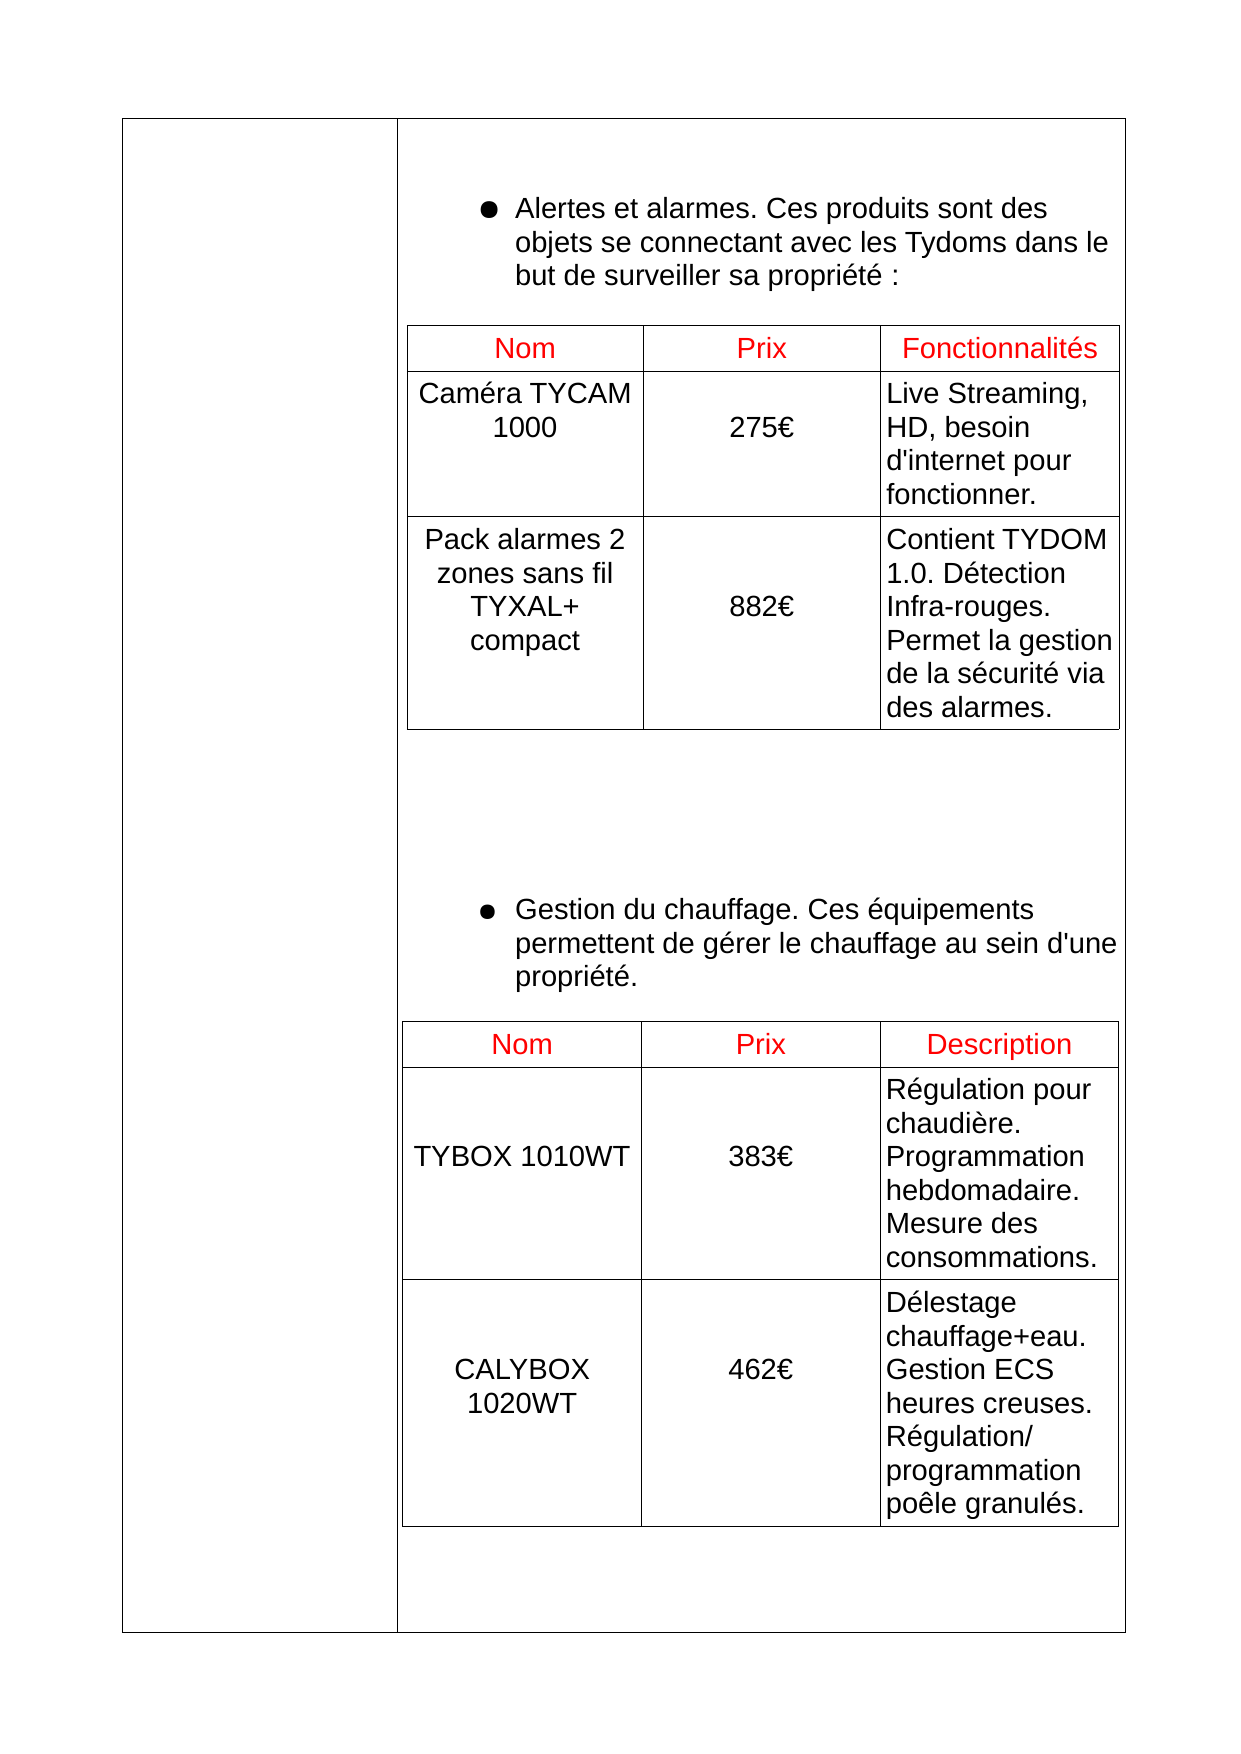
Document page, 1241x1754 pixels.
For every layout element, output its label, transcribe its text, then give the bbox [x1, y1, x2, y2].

table_cell Contient TYDOM 1.0. Détection Infra-rouges. Permet la gestion de la sécurité via des alarmes. [881, 517, 1119, 729]
table_header Prix [642, 1022, 880, 1067]
table_cell 275€ [644, 372, 880, 516]
table_cell Caméra TYCAM 1000 [408, 372, 643, 516]
table_cell Pack alarmes 2 zones sans fil TYXAL+ compact [408, 517, 643, 729]
table_header Nom [408, 326, 643, 371]
table_cell 383€ [642, 1068, 880, 1279]
table_cell [123, 119, 397, 1632]
table_cell Live Streaming, HD, besoin d'internet pour fonctionner. [881, 372, 1119, 516]
table_cell Produits et services actuels de l'entreprise Nous omettons volontairement de mettre ici certains produits au vu de la quantité de services proposés et nous n’énumérerons que les plus vendus. Écrans et maison connectée. Ces produits permettent de connecter sa maison via une box qui centralise toutes les opérations : Alertes et alarmes. Ces produits sont des objets se connectant avec les Tydoms dans le but de surveiller sa propriété : Gestion du chauffage. Ces équipements permettent de gérer le chauffage au sein d'une propriété. Affichage des consommations. Ces produits permettent d'afficher un historique et des statistiques sur la consommation en énergie de l'infrastructure. Pilotage des ouvrants et éclairage. Ces équipements permettent de gérer les ouvrants comme les volets ou l'éclairage. Part de marché : Delta Dore est présent sur divers marchés. Tout d’abord l’entreprise est spécialiste de la régulation-programmation du chauffage. Grâce à son savoir-faire en régulation et à son ancienneté, la position de Delta Dore est unique sur le marché français. Ensuite Delta Dore est aussi sur le marché de la motorisation des stores. Elle occupe de fortes positions dans ce marché. Principaux Clients : Les principaux clients de Delta Dore sont des particuliers, des commerces, des collectivités et des entreprises. Fournisseurs : Delta Dore produits tous ces équipements mis à part ses cameras qui lui sont fournies par l’entreprise Kiwatch. Stratégie commerciale : Le prix est, pour Delta Dore, une ouverture de marché. C’est pourquoi l’entreprise propose quatre offres permettant une intégration croissante de fonctions domotiques. La première est la box Tydom 1.0. Elle est capable de piloter jusqu'à 100 objets connectés, mais seulement à travers le protocole radio X3D de Delta Dore. Elle reprend alors les produit Delta Dore existants, déjà installés dans le logement, et les rendre connectés. (prix 99€ HT) La seconde offre est la box Tydom 2.0. Cette box, qui coûte 599€ HT, ajoute l'alarme et sort les informations vers l'extérieur du logement. Elle permet par exemple la levée de doute : une alarme parvient à son destinataire par mail ou par SMS. Celui-ci peut activer à distance la caméra sur IP de l'installation pour vérifier qu'il s'agit bien d'une intrusion, par exemple. Le troisième niveau correspond à la Box Tydom 3.0, proposée à 999€ HT. Cette box est beaucoup plus complète puisqu’elle est capable de communiquer avec des réseaux beaucoup plus complexes tels que KNX filaire, KNX/IP, MBus etc. Elle reprend alors toutes les caractéristiques des box Tydom 1.0 et 2.0 en ajoutant la commande de téléviseurs (Samsung, Sony…), la commande de serrures connectées, ou encore la commande des comméras et portiers vidéos IP. Enfin la dernière offre, dite haut de gamme est LifeDomus. Cette box reprend toutes les caractéristiques des Box Tydom tout en ajoutant la commande d’autant de caméras que le client souhaite et aussi la commande de Home Cinéma. Par exemple elle permet de piloter virtuellement le son et la vidéo dans n’importe quelle pièce de la maison. Pour développer le marché de la Domotique et pour se faire connaître, Delta Dore a décider d’ouvrir des showrooms dans différents centres villes. Ces showrooms ont deux but bien précis : le premier est de montrer aux clients tout ce dont la domotique peut faire, et le second est de montrer que les installations domotique ne sont pas si complexes que ça et qu’elles peuvent être abordables pour tout le monde. Un des showrooms est présent au centre ville de Rennes. Il s’appelle « Ma m@ison connectée » et est situé au 14 rue Bertrand. [398, 119, 1125, 1632]
table_cell 882€ [644, 517, 880, 729]
table_cell Régulation pour chaudière. Programmation hebdomadaire. Mesure des consommations. [881, 1068, 1118, 1279]
table_header Nom [403, 1022, 641, 1067]
table_cell CALYBOX 1020WT [403, 1280, 641, 1526]
table_cell Délestage chauffage+eau. Gestion ECS heures creuses. Régulation/programmation poêle granulés. [881, 1280, 1118, 1526]
table_cell 462€ [642, 1280, 880, 1526]
table_header Fonctionnalités [881, 326, 1119, 371]
table_header Description [881, 1022, 1118, 1067]
table_cell TYBOX 1010WT [403, 1068, 641, 1279]
table_header Prix [644, 326, 880, 371]
